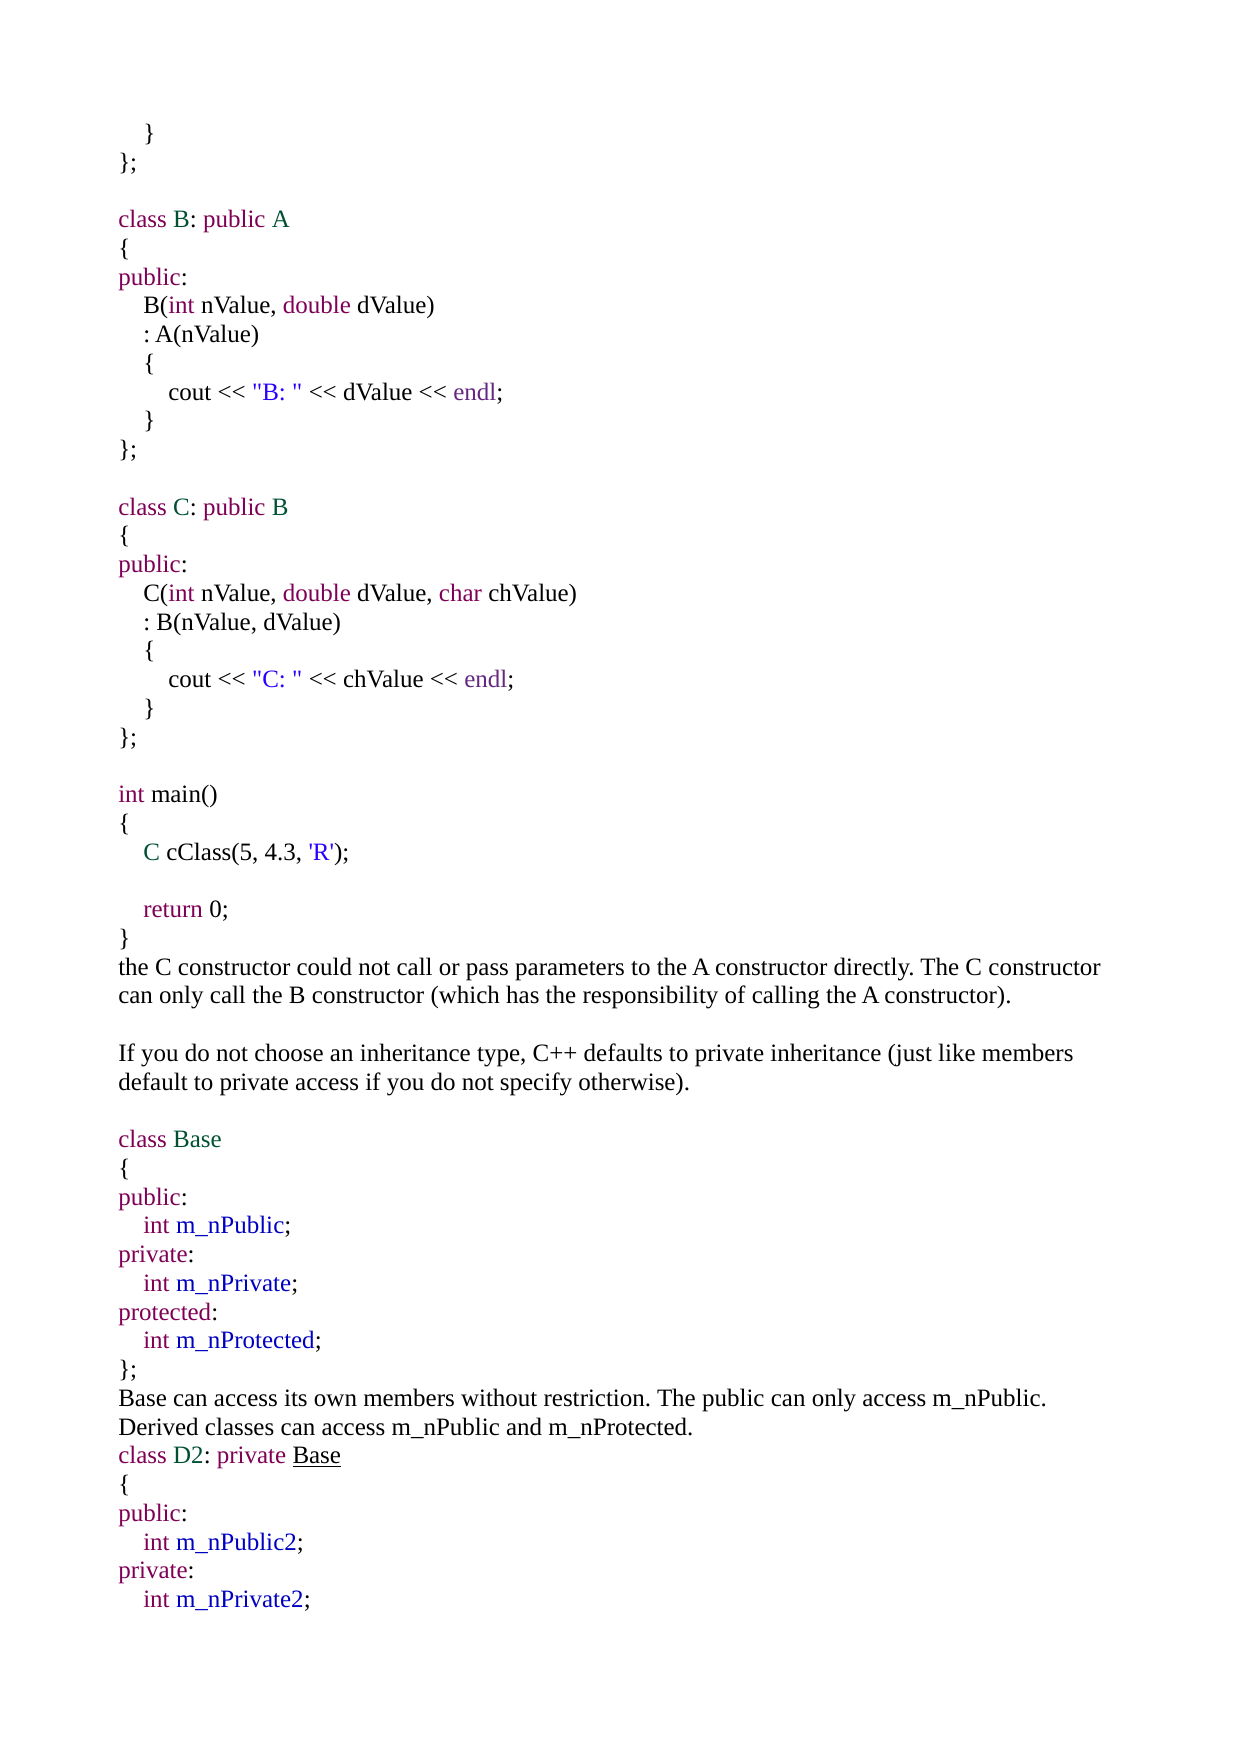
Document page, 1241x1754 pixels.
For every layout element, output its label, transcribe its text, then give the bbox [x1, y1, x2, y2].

text public: [118, 1182, 1122, 1211]
text private: [118, 1556, 1122, 1584]
text int m_nPrivate; [118, 1268, 1122, 1297]
text class Base [118, 1124, 1122, 1153]
text } [118, 693, 1122, 722]
text }; [118, 722, 1122, 751]
text int m_nPublic2; [118, 1527, 1122, 1556]
text public: [118, 549, 1122, 578]
text }; [118, 1354, 1122, 1383]
text cout << "C: " << chValue << endl; [118, 664, 1122, 693]
text { [118, 348, 1122, 377]
text class B: public A [118, 204, 1122, 233]
text class D2: private Base [118, 1441, 1122, 1469]
text } [118, 118, 1122, 147]
text C cClass(5, 4.3, 'R'); [118, 837, 1122, 866]
text C(int nValue, double dValue, char chValue) [118, 578, 1122, 607]
text : B(nValue, dValue) [118, 607, 1122, 636]
text { [118, 636, 1122, 664]
text int m_nPublic; [118, 1211, 1122, 1239]
text public: [118, 262, 1122, 291]
text } [118, 923, 1122, 952]
text protected: [118, 1297, 1122, 1326]
text }; [118, 434, 1122, 463]
text return 0; [118, 894, 1122, 923]
text { [118, 1469, 1122, 1498]
text int m_nProtected; [118, 1326, 1122, 1354]
text { [118, 808, 1122, 837]
text class C: public B [118, 492, 1122, 521]
text the C constructor could not call or pass parameters to the A constructor directly. The C constructor can only call the B constructor (which has the responsibility of calling the A constructor). [118, 952, 1122, 1009]
text B(int nValue, double dValue) [118, 291, 1122, 319]
text { [118, 233, 1122, 262]
text int main() [118, 779, 1122, 808]
text { [118, 1153, 1122, 1182]
text } [118, 406, 1122, 434]
text If you do not choose an inheritance type, C++ defaults to private inheritance (just like members default to private access if you do not specify otherwise). [118, 1038, 1122, 1096]
text { [118, 521, 1122, 549]
text public: [118, 1498, 1122, 1527]
text : A(nValue) [118, 319, 1122, 348]
text private: [118, 1239, 1122, 1268]
text }; [118, 147, 1122, 176]
text int m_nPrivate2; [118, 1584, 1122, 1613]
text Base can access its own members without restriction. The public can only access m_nPublic. Derived classes can access m_nPublic and m_nProtected. [118, 1383, 1122, 1441]
text cout << "B: " << dValue << endl; [118, 377, 1122, 406]
